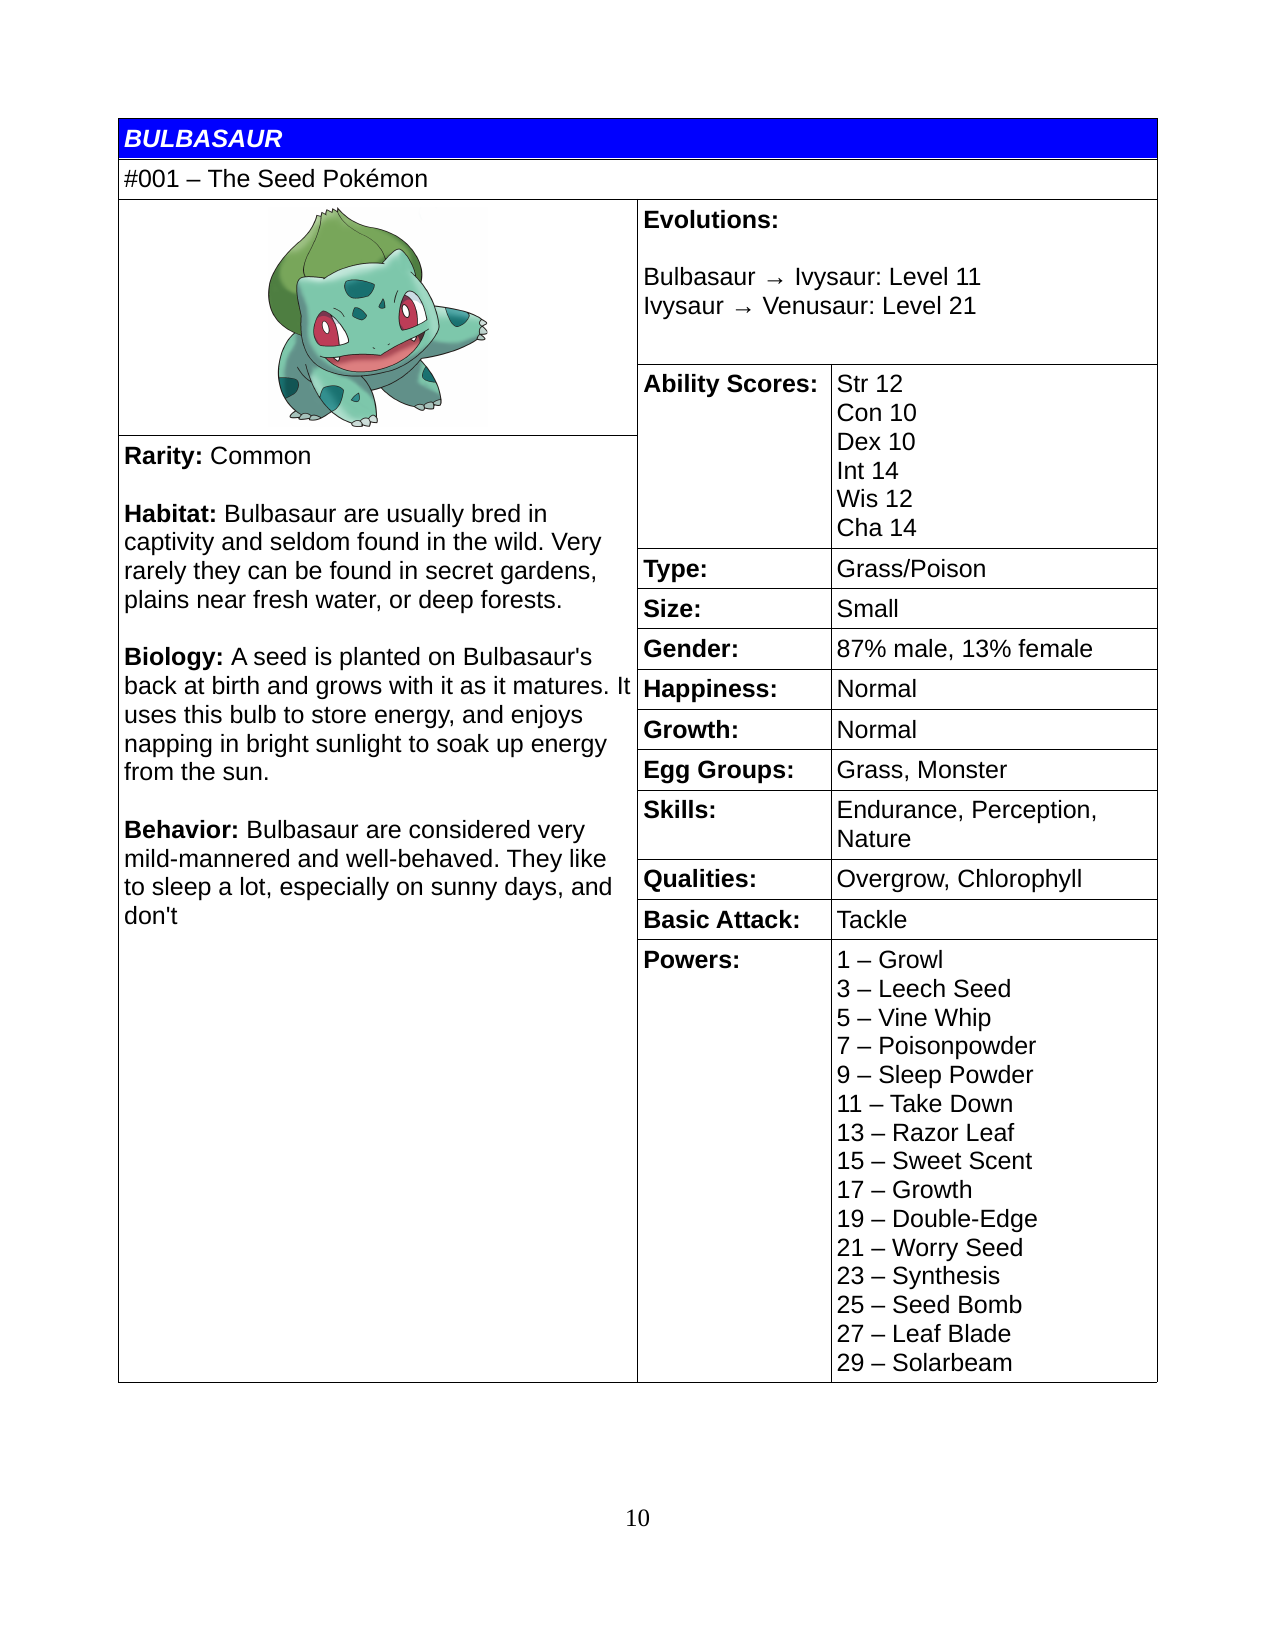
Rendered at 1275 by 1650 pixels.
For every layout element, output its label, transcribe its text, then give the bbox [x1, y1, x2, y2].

table_cell Normal [832, 670, 1157, 709]
table_cell Str 12 Con 10 Dex 10 Int 14 Wis 12 Cha 14 [832, 365, 1157, 548]
table_cell Rarity: Common Habitat: Bulbasaur are usually bred in captivity and seldom found in the wild. Very rarely they can be found in secret gardens, plains near fresh water, or deep forests. Biology: A seed is planted on Bulbasaur's back at birth and grows with it as it matures. It uses this bulb to store energy, and enjoys napping in bright sunlight to soak up energy from the sun. Behavior: Bulbasaur are considered very mild-mannered and well-behaved. They like to sleep a lot, especially on sunny days, and don't [119, 436, 637, 1382]
table_cell Basic Attack: [638, 900, 831, 939]
picture [268, 207, 488, 427]
table_cell Qualities: [638, 860, 831, 899]
table_cell Powers: [638, 940, 831, 1382]
table_cell Skills: [638, 791, 831, 859]
table_cell [119, 200, 637, 435]
table_cell Small [832, 589, 1157, 628]
table_cell Evolutions: Bulbasaur → Ivysaur: Level 11 Ivysaur → Venusaur: Level 21 [638, 200, 1157, 364]
table_cell Gender: [638, 629, 831, 669]
table_cell Happiness: [638, 670, 831, 709]
table_cell Tackle [832, 900, 1157, 939]
table_header BULBASAUR [119, 119, 1157, 158]
table_cell Egg Groups: [638, 750, 831, 789]
table_cell 1 – Growl 3 – Leech Seed 5 – Vine Whip 7 – Poisonpowder 9 – Sleep Powder 11 – Take Down 13 – Razor Leaf 15 – Sweet Scent 17 – Growth 19 – Double-Edge 21 – Worry Seed 23 – Synthesis 25 – Seed Bomb 27 – Leaf Blade 29 – Solarbeam [832, 940, 1157, 1382]
table_cell Grass/Poison [832, 549, 1157, 588]
table_cell Grass, Monster [832, 750, 1157, 789]
table_cell Overgrow, Chlorophyll [832, 860, 1157, 899]
table_cell Growth: [638, 710, 831, 749]
table_cell Ability Scores: [638, 365, 831, 548]
table_cell Size: [638, 589, 831, 628]
table_cell #001 – The Seed Pokémon [119, 160, 1157, 199]
table_cell Endurance, Perception, Nature [832, 791, 1157, 859]
table_cell 87% male, 13% female [832, 629, 1157, 669]
table_cell Normal [832, 710, 1157, 749]
table_cell Type: [638, 549, 831, 588]
